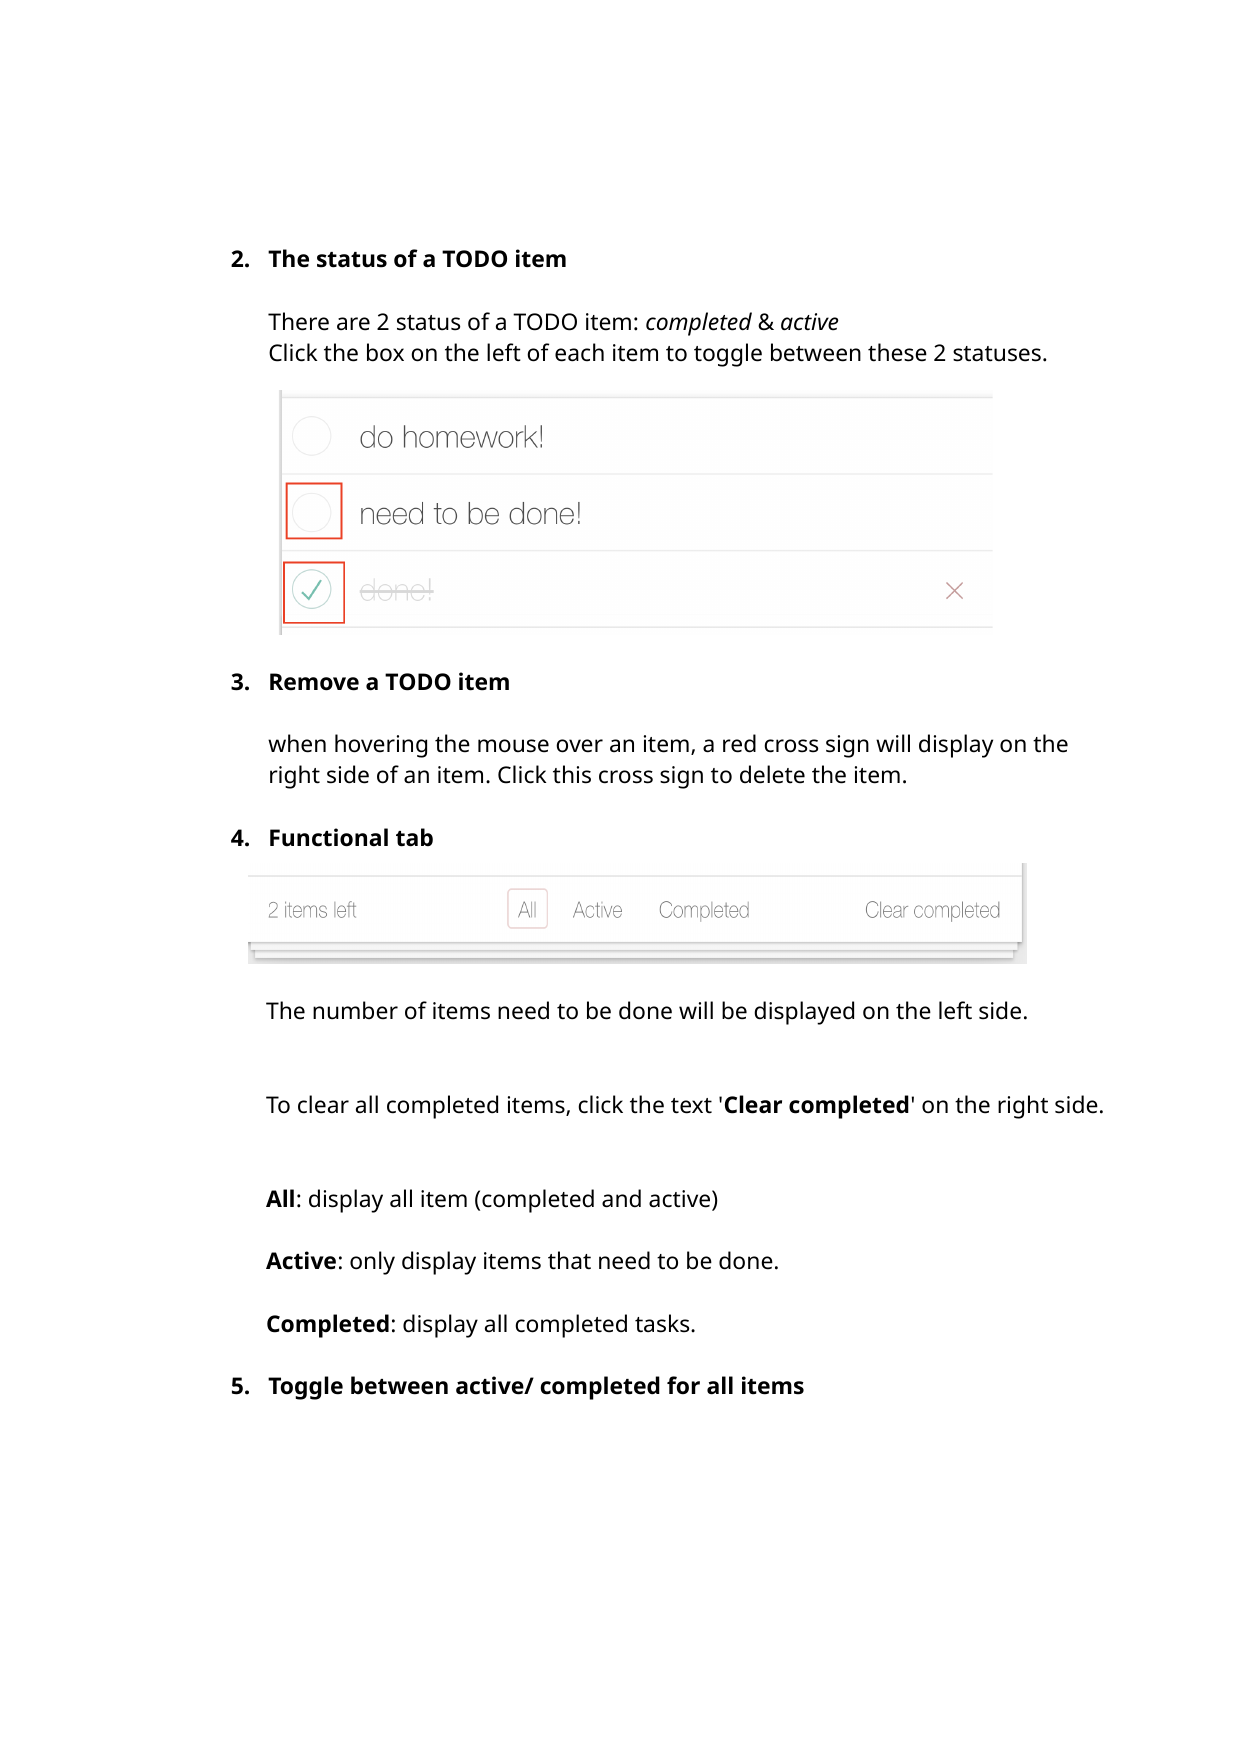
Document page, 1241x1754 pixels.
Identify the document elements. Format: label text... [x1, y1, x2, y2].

text Active: only display items that need to be done. [118, 1245, 1122, 1276]
list There are 2 status of a TODO item: completed & active [231, 306, 1122, 337]
text All: display all item (completed and active) [118, 1182, 1122, 1214]
picture [278, 390, 993, 635]
list Functional tab [231, 822, 1122, 853]
text The number of items need to be done will be displayed on the left side. [118, 995, 1122, 1026]
text Completed: display all completed tasks. [118, 1307, 1122, 1339]
list Remove a TODO item [231, 665, 1122, 697]
list Click the box on the left of each item to toggle between these 2 statuses. [231, 337, 1122, 368]
text To clear all completed items, click the text 'Clear completed' on the right side. [118, 1089, 1122, 1120]
picture [248, 863, 1027, 964]
list The status of a TODO item [231, 243, 1122, 274]
list when hovering the mouse over an item, a red cross sign will display on the right side of an item. Click this cross sign to delete the item. [231, 728, 1122, 790]
list Toggle between active/ completed for all items [231, 1370, 1122, 1401]
